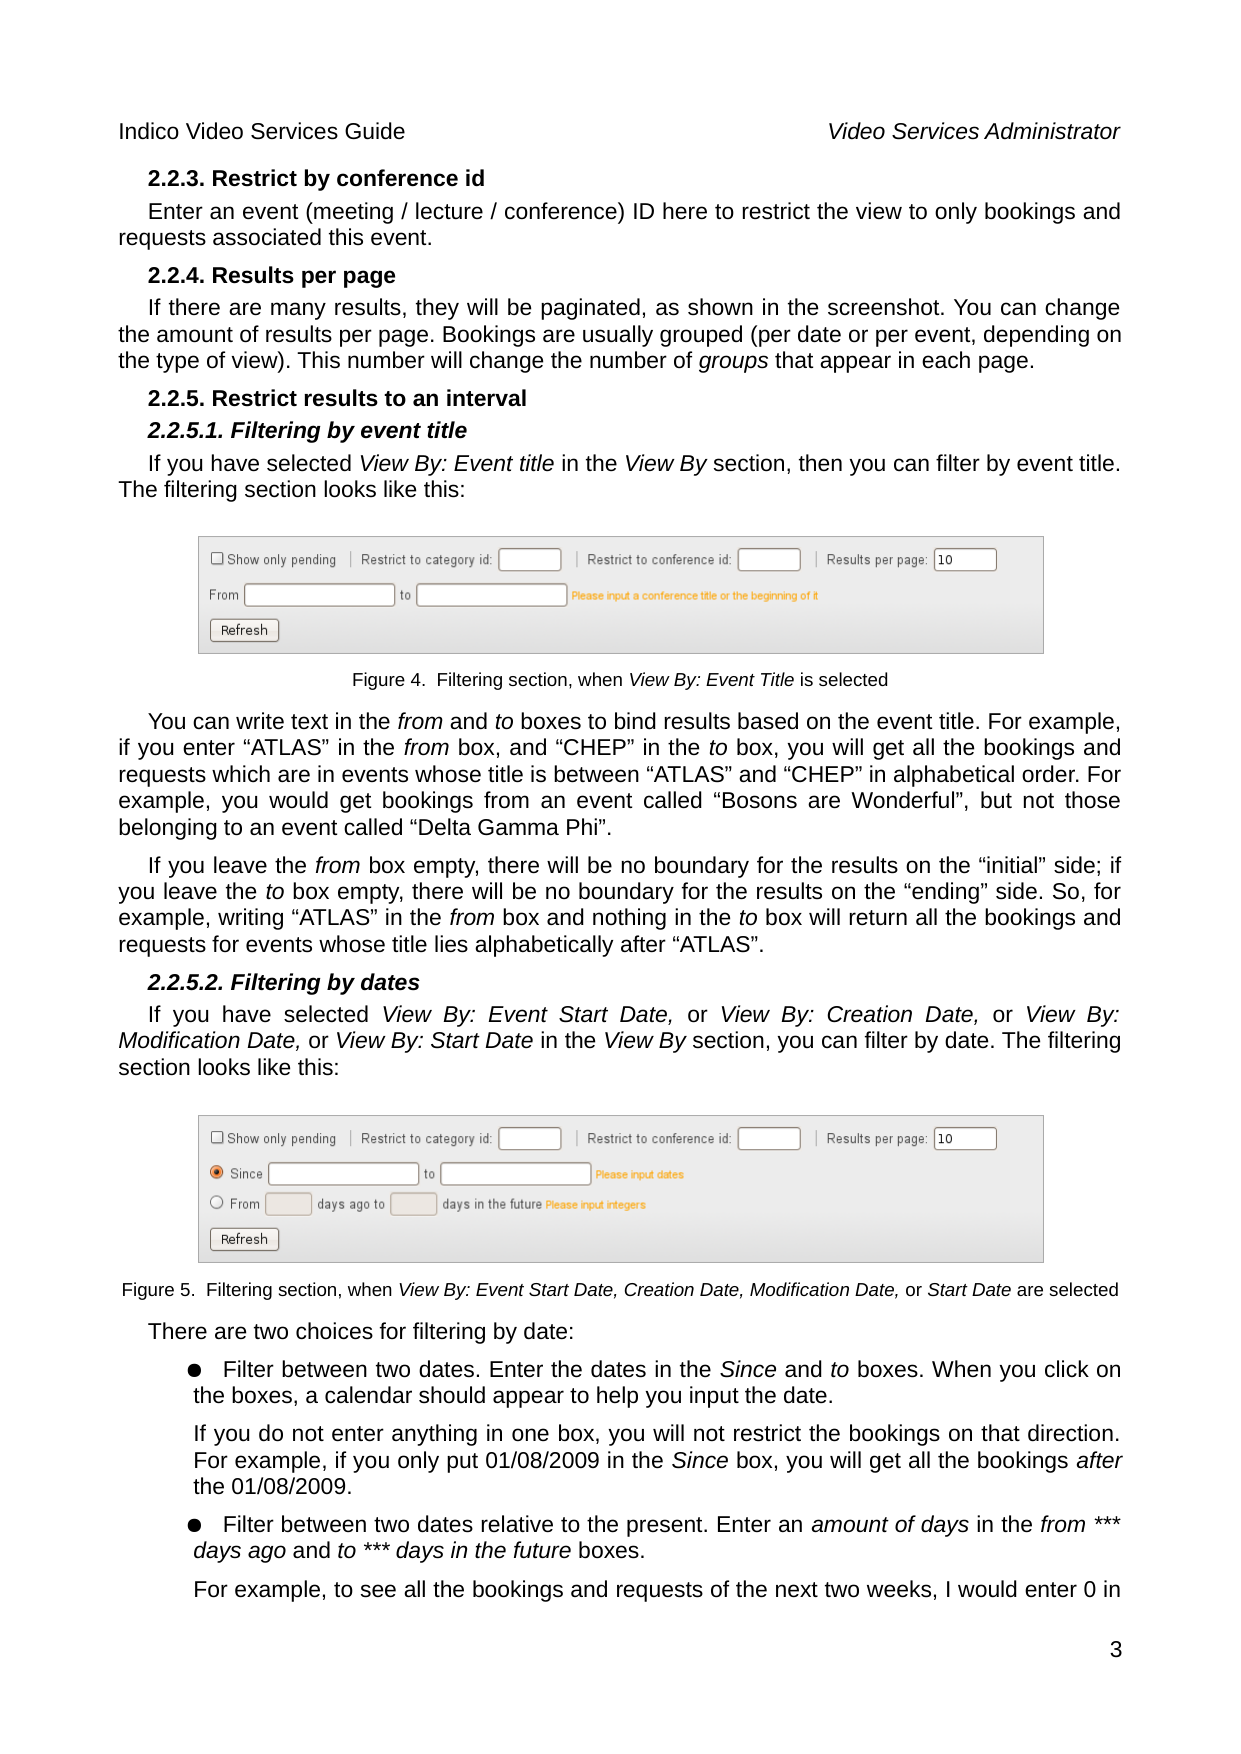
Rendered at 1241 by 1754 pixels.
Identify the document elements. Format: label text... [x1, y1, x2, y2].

text You can write text in the from and to boxes to bind results based on the event title. For example, if you enter “ATLAS” in the from box, and “CHEP” in the to box, you will get all the bookings and requests which are in events whose title is between “ATLAS” and “CHEP” in alphabetical order. For example, you would get bookings from an event called “Bosons are Wonderful”, but not those belonging to an event called “Delta Gamma Phi”. [118, 708, 1122, 840]
text Enter an event (meeting / lecture / conference) ID here to restrict the view to only bookings and requests associated this event. [118, 198, 1122, 250]
list For example, to see all the bookings and requests of the next two weeks, I would enter 0 in [156, 1576, 1122, 1602]
list Filter between two dates relative to the present. Enter an amount of days in the from *** days ago and to *** days in the future boxes. [156, 1511, 1122, 1564]
picture [191, 532, 1049, 657]
picture [192, 1109, 1049, 1267]
list Filter between two dates. Enter the dates in the Since and to boxes. When you click on the boxes, a calendar should appear to help you input the date. [156, 1356, 1122, 1408]
subtitle 2.2.5. Restrict results to an interval [118, 385, 1122, 412]
title Figure 4. Filtering section, when View By: Event Title is selected [118, 669, 1122, 690]
subtitle 2.2.4. Results per page [118, 262, 1122, 288]
subtitle 2.2.3. Restrict by conference id [118, 165, 1122, 192]
text There are two choices for filtering by date: [118, 1318, 1122, 1344]
text If you leave the from box empty, there will be no boundary for the results on the “initial” side; if you leave the to box empty, there will be no boundary for the results on the “ending” side. So, for example, writing “ATLAS” in the from box and nothing in the to box will return all the bookings and requests for events whose title lies alphabetically after “ATLAS”. [118, 852, 1122, 957]
title Figure 5. Filtering section, when View By: Event Start Date, Creation Date, Modification Date, or Start Date are selected [118, 1278, 1122, 1300]
subtitle 2.2.5.2. Filtering by dates [118, 969, 1122, 995]
subtitle 2.2.5.1. Filtering by event title [118, 417, 1122, 444]
text If you have selected View By: Event title in the View By section, then you can filter by event title. The filtering section looks like this: [118, 450, 1122, 502]
text If you have selected View By: Event Start Date, or View By: Creation Date, or View By: Modification Date, or View By: Start Date in the View By section, you can filter by date. The filtering section looks like this: [118, 1001, 1122, 1080]
text If there are many results, they will be paginated, as shown in the screenshot. You can change the amount of results per page. Bookings are usually grouped (per date or per event, depending on the type of view). This number will change the number of groups that appear in each page. [118, 294, 1122, 373]
list If you do not enter anything in one box, you will not restrict the bookings on that direction. For example, if you only put 01/08/2009 in the Since box, you will get all the bookings after the 01/08/2009. [156, 1420, 1122, 1499]
